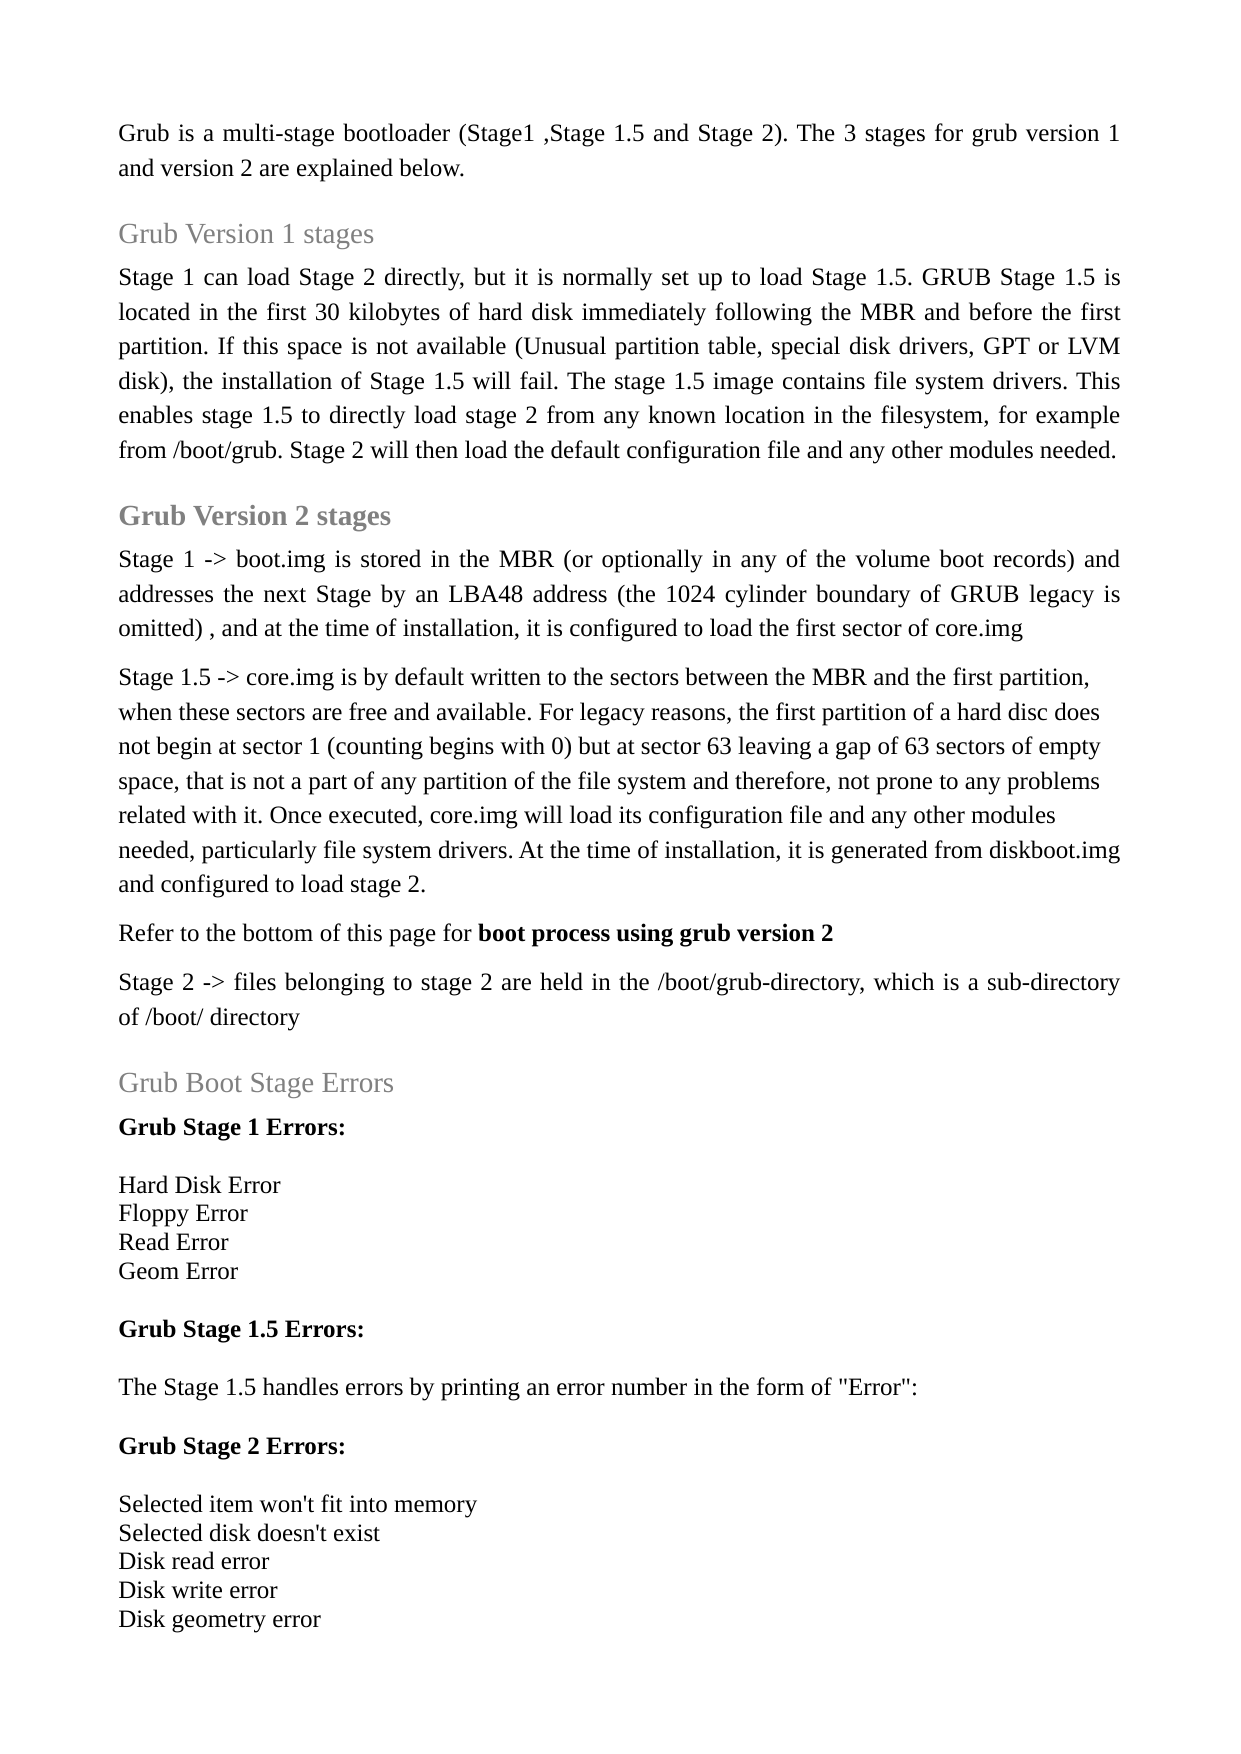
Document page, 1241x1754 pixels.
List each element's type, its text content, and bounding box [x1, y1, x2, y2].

text Stage 1.5 -> core.img is by default written to the sectors between the MBR and the first partition, when these sectors are free and available. For legacy reasons, the first partition of a hard disc does not begin at sector 1 (counting begins with 0) but at sector 63 leaving a gap of 63 sectors of empty space, that is not a part of any partition of the file system and therefore, not prone to any problems related with it. Once executed, core.img will load its configuration file and any other modules needed, particularly file system drivers. At the time of installation, it is generated from diskboot.img and configured to load stage 2. [118, 662, 1122, 898]
text Refer to the bottom of this page for boot process using grub version 2 [118, 918, 1122, 947]
text Stage 1 -> boot.img is stored in the MBR (or optionally in any of the volume boot records) and addresses the next Stage by an LBA48 address (the 1024 cylinder boundary of GRUB legacy is omitted) , and at the time of installation, it is configured to load the first sector of core.img [118, 544, 1122, 642]
text The Stage 1.5 handles errors by printing an error number in the form of "Error": [118, 1372, 1063, 1401]
text Selected item won't fit into memory Selected disk doesn't exist Disk read error Disk write error Disk geometry error [118, 1489, 1063, 1633]
text Grub Stage 1.5 Errors: [118, 1314, 1063, 1343]
text Grub Stage 1 Errors: [118, 1112, 1063, 1140]
text Grub is a multi-stage bootloader (Stage1 ,Stage 1.5 and Stage 2). The 3 stages for grub version 1 and version 2 are explained below. [118, 118, 1122, 181]
text Stage 1 can load Stage 2 directly, but it is normally set up to load Stage 1.5. GRUB Stage 1.5 is located in the first 30 kilobytes of hard disk immediately following the MBR and before the first partition. If this space is not available (Unusual partition table, special disk drivers, GPT or LVM disk), the installation of Stage 1.5 will fail. The stage 1.5 image contains file system drivers. This enables stage 1.5 to directly load stage 2 from any known location in the filesystem, for example from /boot/grub. Stage 2 will then load the default configuration file and any other modules needed. [118, 262, 1122, 463]
text Hard Disk Error Floppy Error Read Error Geom Error [118, 1170, 1063, 1285]
subtitle Grub Version 1 stages [118, 216, 1122, 250]
subtitle Grub Boot Stage Errors [118, 1066, 1122, 1099]
text Grub Stage 2 Errors: [118, 1431, 1063, 1459]
text Stage 2 -> files belonging to stage 2 are held in the /boot/grub-directory, which is a sub-directory of /boot/ directory [118, 967, 1122, 1031]
subtitle Grub Version 2 stages [118, 498, 1122, 532]
